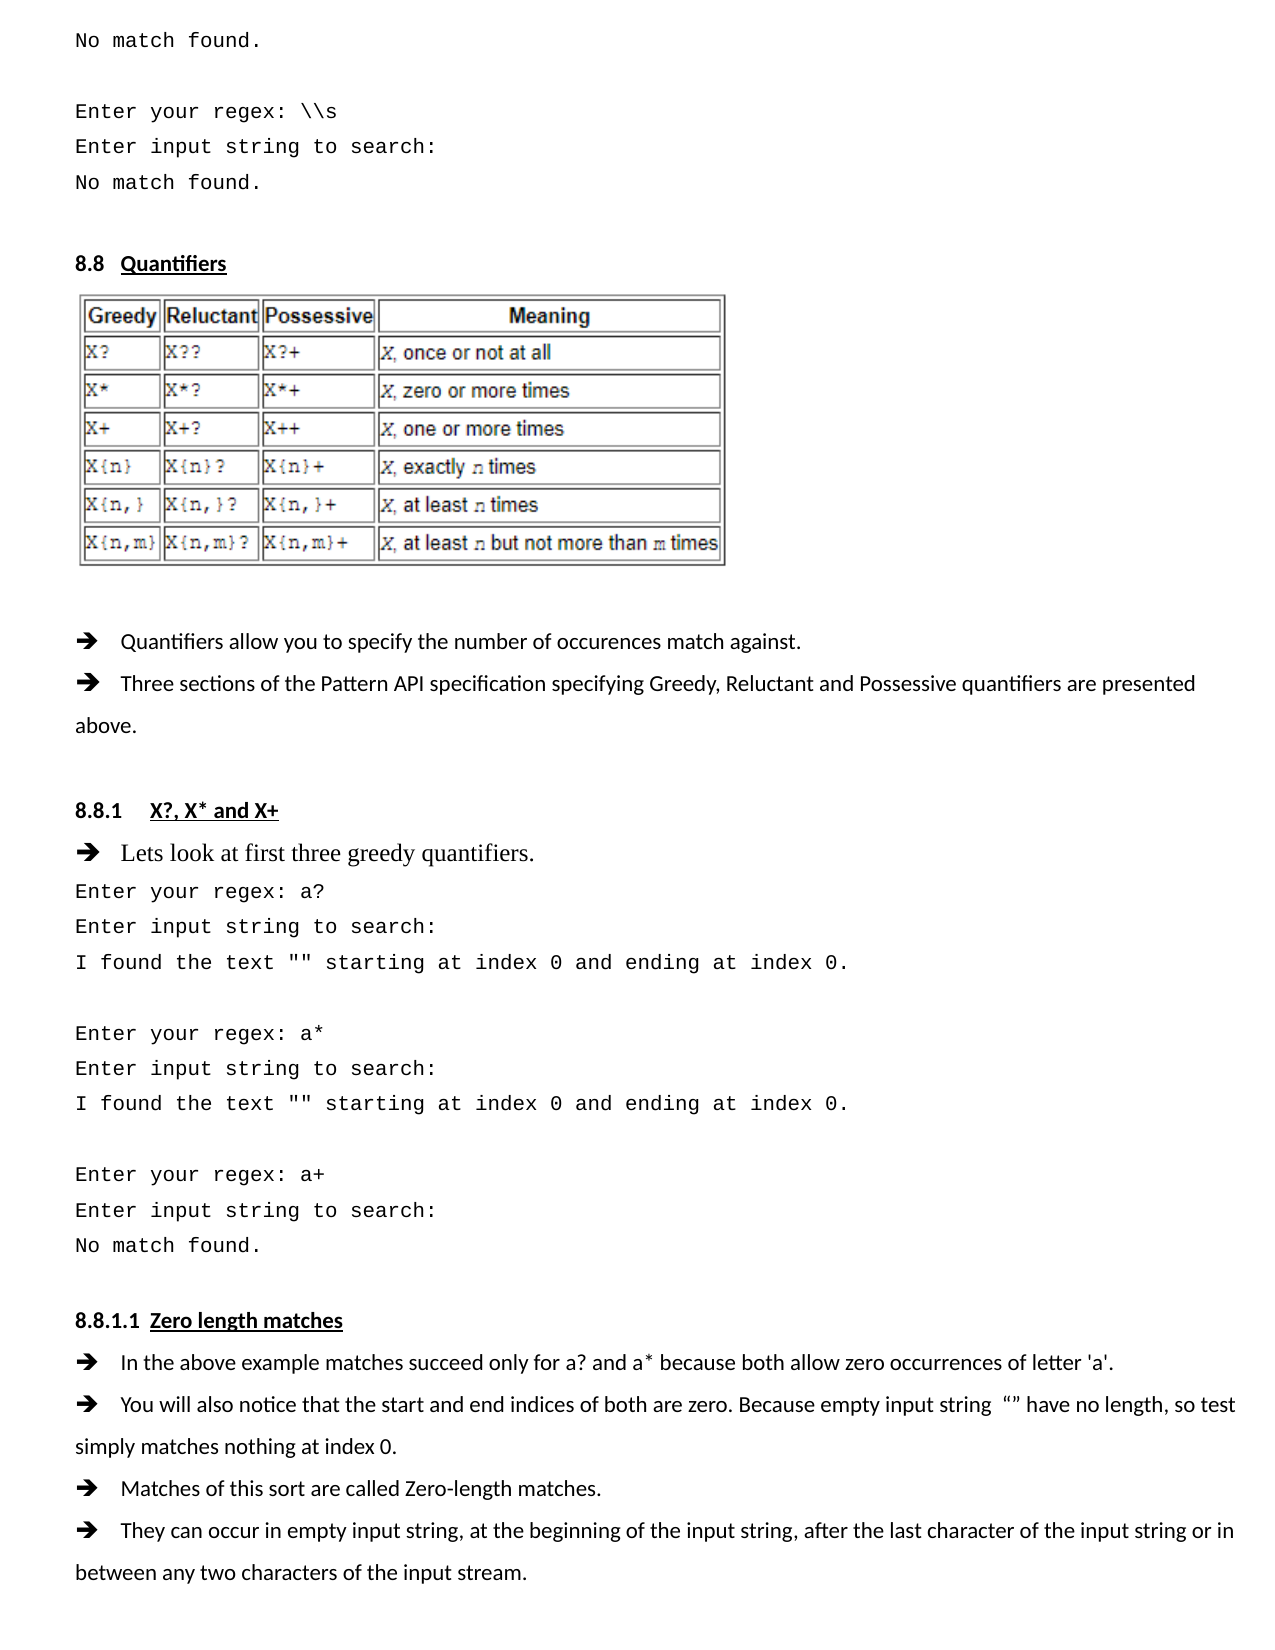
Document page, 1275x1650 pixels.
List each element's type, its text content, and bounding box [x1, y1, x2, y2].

text Enter input string to search: [75, 1058, 1245, 1082]
text I found the text "" starting at index 0 and ending at index 0. [75, 1093, 1245, 1117]
list Matches of this sort are called Zero-length matches. [75, 1474, 1245, 1502]
list They can occur in empty input string, at the beginning of the input string, after the last character of the input string or in between any two characters of the input stream. [75, 1516, 1245, 1586]
list 8.8 Quantifiers [75, 249, 1245, 277]
text Enter input string to search: [75, 1200, 1245, 1223]
text Enter your regex: a* [75, 1023, 1245, 1046]
list You will also notice that the start and end indices of both are zero. Because empty input string “” have no length, so test simply matches nothing at index 0. [75, 1390, 1245, 1460]
text Enter your regex: a? [75, 881, 1245, 904]
text 8.8.1 X?, X* and X+ [75, 796, 1245, 824]
text Enter your regex: \\s [75, 101, 1245, 124]
list In the above example matches succeed only for a? and a* because both allow zero occurrences of letter 'a'. [75, 1348, 1245, 1376]
text Enter your regex: a+ [75, 1164, 1245, 1188]
list Three sections of the Pattern API specification specifying Greedy, Reluctant and Possessive quantifiers are presented above. [75, 669, 1245, 739]
list Lets look at first three greedy quantifiers. [75, 838, 1245, 867]
list Quantifiers allow you to specify the number of occurences match against. [75, 627, 1245, 655]
text No match found. [75, 172, 1245, 195]
list 8.8.1.1 Zero length matches [75, 1306, 1245, 1334]
text Enter input string to search: [75, 916, 1245, 940]
text No match found. [75, 30, 1245, 54]
text Enter input string to search: [75, 136, 1245, 160]
text No match found. [75, 1235, 1245, 1259]
text I found the text "" starting at index 0 and ending at index 0. [75, 952, 1245, 975]
